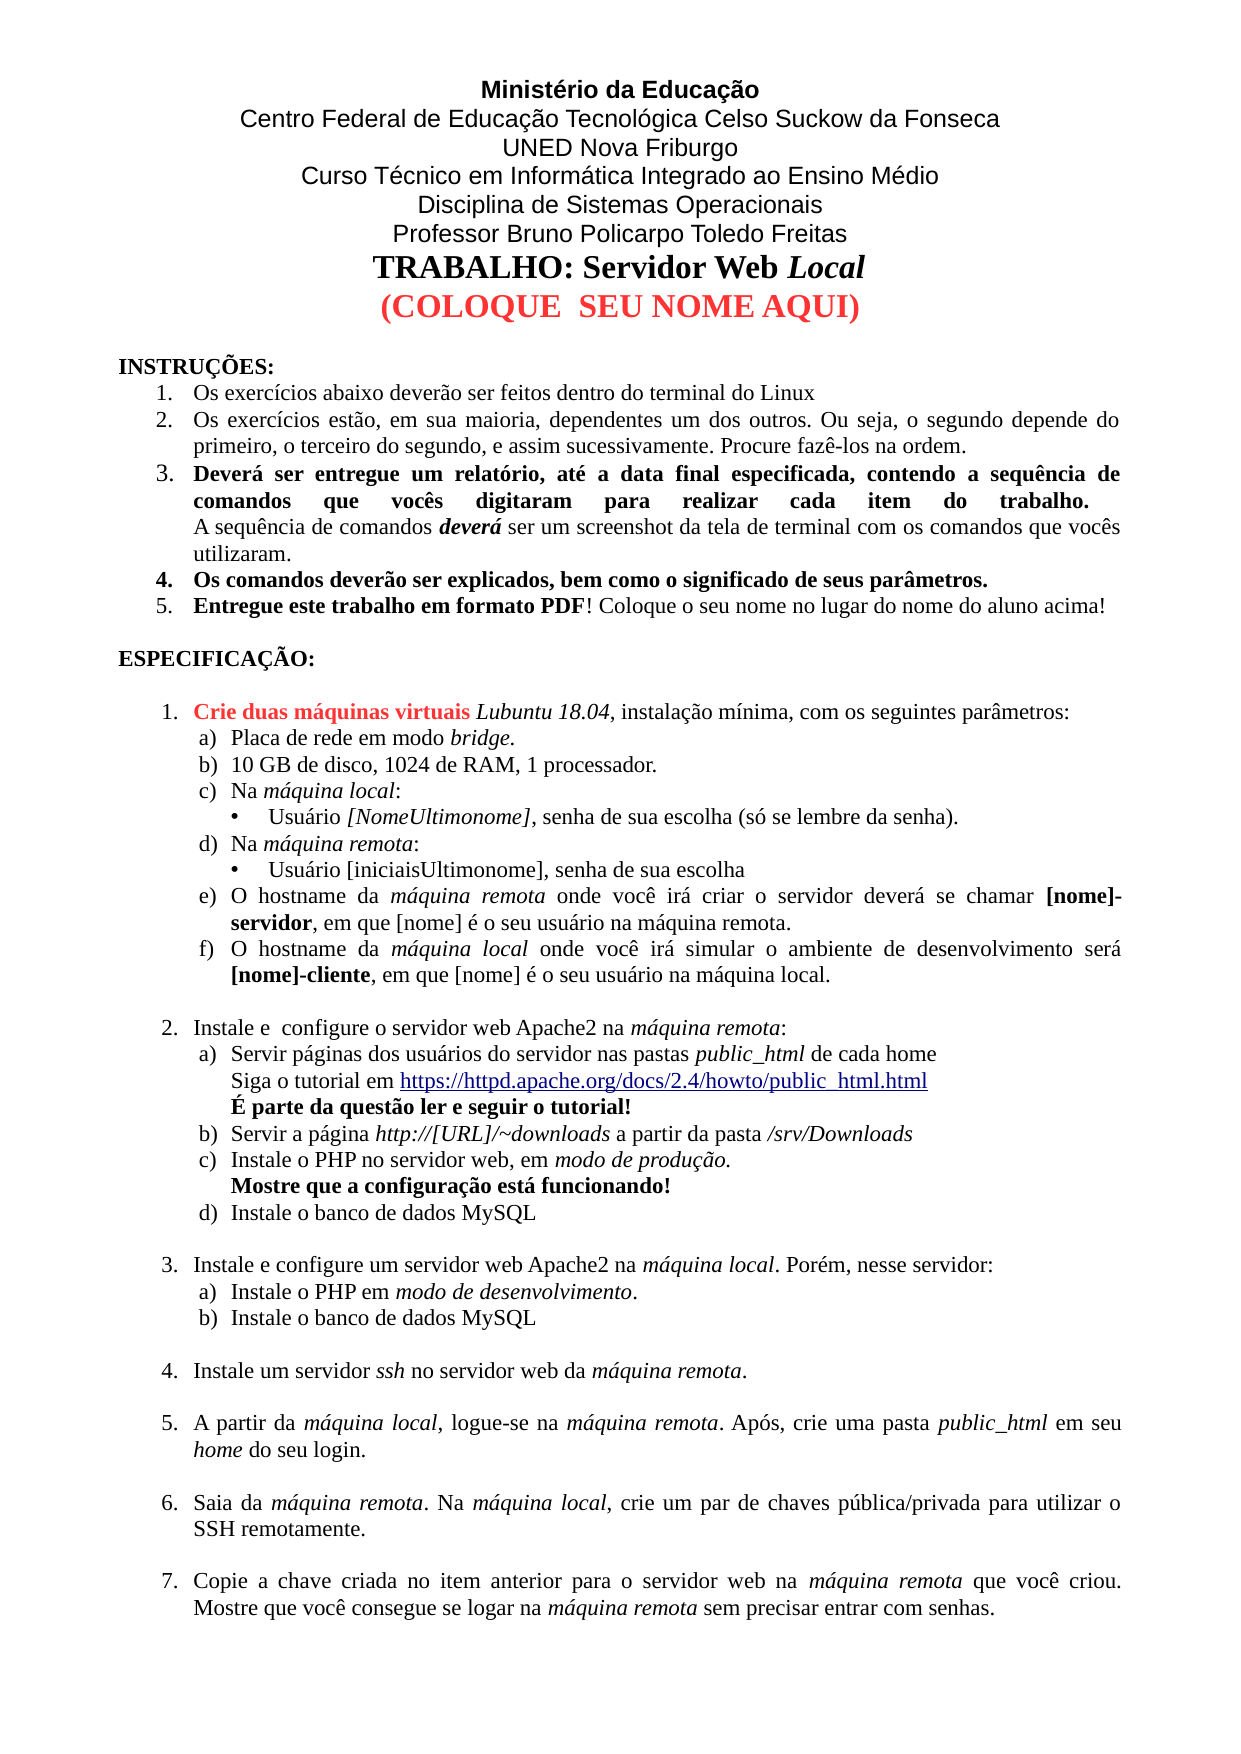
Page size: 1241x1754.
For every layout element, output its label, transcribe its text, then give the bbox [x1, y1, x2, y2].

list Os comandos deverão ser explicados, bem como o significado de seus parâmetros. [156, 566, 1122, 592]
list Placa de rede em modo bridge. [193, 724, 1122, 751]
text TRABALHO: Servidor Web Local [118, 247, 1122, 286]
list Os exercícios estão, em sua maioria, dependentes um dos outros. Ou seja, o segundo depende do primeiro, o terceiro do segundo, e assim sucessivamente. Procure fazê-los na ordem. [156, 406, 1122, 458]
list Instale o banco de dados MySQL [193, 1304, 1122, 1330]
list O hostname da máquina remota onde você irá criar o servidor deverá se chamar [nome]-servidor, em que [nome] é o seu usuário na máquina remota. [193, 882, 1122, 935]
list Usuário [NomeUltimonome], senha de sua escolha (só se lembre da senha). [231, 803, 1122, 830]
list Os exercícios abaixo deverão ser feitos dentro do terminal do Linux [156, 379, 1122, 406]
list Copie a chave criada no item anterior para o servidor web na máquina remota que você criou. Mostre que você consegue se logar na máquina remota sem precisar entrar com senhas. [156, 1568, 1122, 1620]
list Crie duas máquinas virtuais Lubuntu 18.04, instalação mínima, com os seguintes parâmetros: [156, 698, 1122, 724]
list Servir a página http://[URL]/~downloads a partir da pasta /srv/Downloads [193, 1119, 1122, 1146]
text INSTRUÇÕES: [118, 353, 1122, 379]
list Instale o banco de dados MySQL [193, 1199, 1122, 1225]
list Instale o PHP em modo de desenvolvimento. [193, 1278, 1122, 1304]
list Instale e configure o servidor web Apache2 na máquina remota: [156, 1014, 1122, 1041]
list O hostname da máquina local onde você irá simular o ambiente de desenvolvimento será [nome]-cliente, em que [nome] é o seu usuário na máquina local. [193, 935, 1122, 988]
list A partir da máquina local, logue-se na máquina remota. Após, crie uma pasta public_html em seu home do seu login. [156, 1409, 1122, 1462]
list Na máquina local: [193, 777, 1122, 803]
list Entregue este trabalho em formato PDF! Coloque o seu nome no lugar do nome do aluno acima! [156, 592, 1122, 619]
list Servir páginas dos usuários do servidor nas pastas public_html de cada home [193, 1041, 1122, 1067]
list Instale e configure um servidor web Apache2 na máquina local. Porém, nesse servidor: [156, 1251, 1122, 1278]
list Instale o PHP no servidor web, em modo de produção. [193, 1146, 1122, 1172]
text (COLOQUE SEU NOME AQUI) [118, 286, 1122, 324]
list Saia da máquina remota. Na máquina local, crie um par de chaves pública/privada para utilizar o SSH remotamente. [156, 1488, 1122, 1541]
list Deverá ser entregue um relatório, até a data final especificada, contendo a sequência de comandos que vocês digitaram para realizar cada item do trabalho. A sequência de comandos deverá ser um screenshot da tela de terminal com os comandos que vocês utilizaram. [156, 458, 1122, 566]
list Instale um servidor ssh no servidor web da máquina remota. [156, 1357, 1122, 1383]
list Siga o tutorial em https://httpd.apache.org/docs/2.4/howto/public_html.html [193, 1067, 1122, 1093]
list Usuário [iniciaisUltimonome], senha de sua escolha [231, 856, 1122, 882]
text ESPECIFICAÇÃO: [118, 645, 1122, 672]
list Mostre que a configuração está funcionando! [193, 1172, 1122, 1199]
list É parte da questão ler e seguir o tutorial! [193, 1093, 1122, 1119]
list 10 GB de disco, 1024 de RAM, 1 processador. [193, 751, 1122, 777]
list Na máquina remota: [193, 830, 1122, 856]
